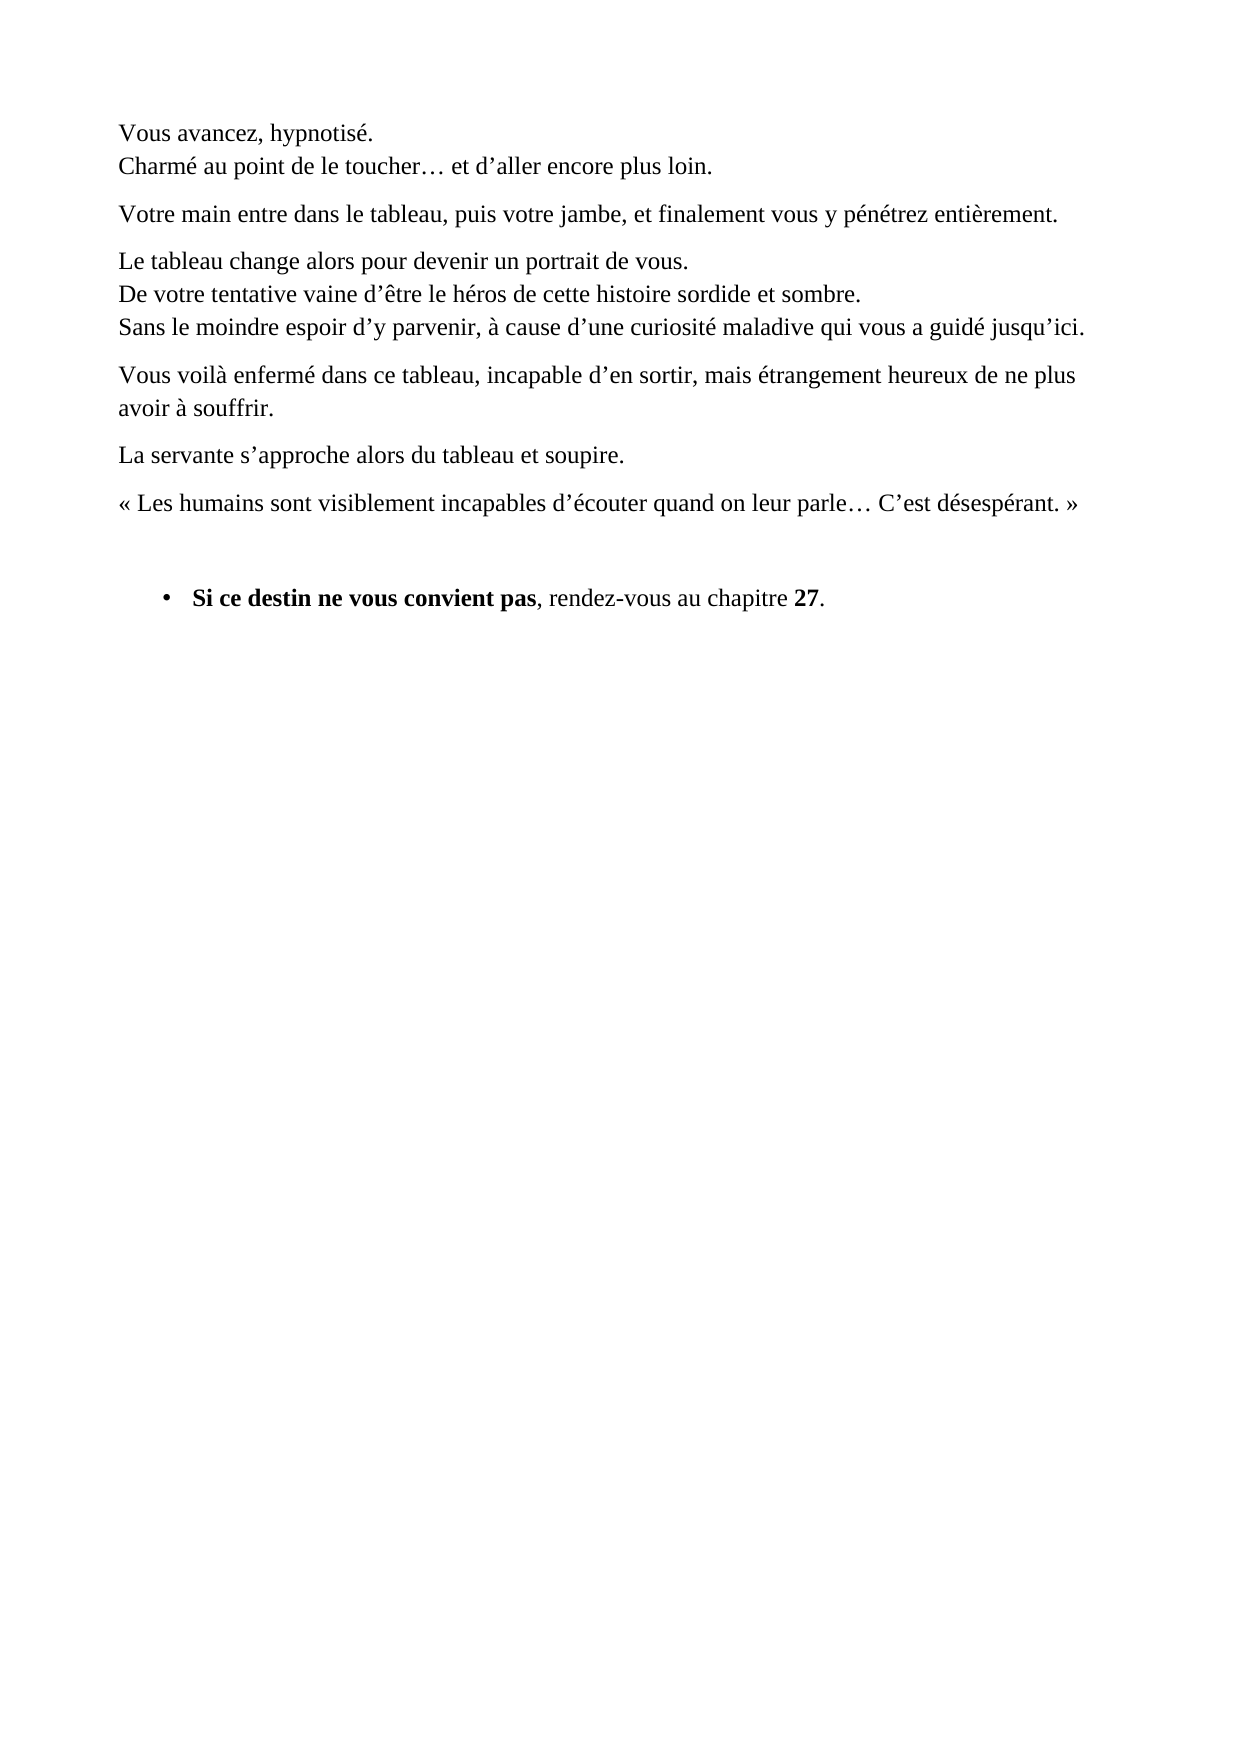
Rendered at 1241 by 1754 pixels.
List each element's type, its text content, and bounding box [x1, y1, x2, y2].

text Le tableau change alors pour devenir un portrait de vous. De votre tentative vaine d’être le héros de cette histoire sordide et sombre. Sans le moindre espoir d’y parvenir, à cause d’une curiosité maladive qui vous a guidé jusqu’ici. [118, 246, 1122, 341]
text Vous avancez, hypnotisé. Charmé au point de le toucher… et d’aller encore plus loin. [118, 118, 1122, 180]
text Vous voilà enfermé dans ce tableau, incapable d’en sortir, mais étrangement heureux de ne plus avoir à souffrir. [118, 360, 1122, 422]
text La servante s’approche alors du tableau et soupire. [118, 441, 1122, 469]
text Votre main entre dans le tableau, puis votre jambe, et finalement vous y pénétrez entièrement. [118, 199, 1122, 227]
text « Les humains sont visiblement incapables d’écouter quand on leur parle… C’est désespérant. » [118, 488, 1122, 517]
list Si ce destin ne vous convient pas, rendez-vous au chapitre 27. [162, 583, 1122, 612]
